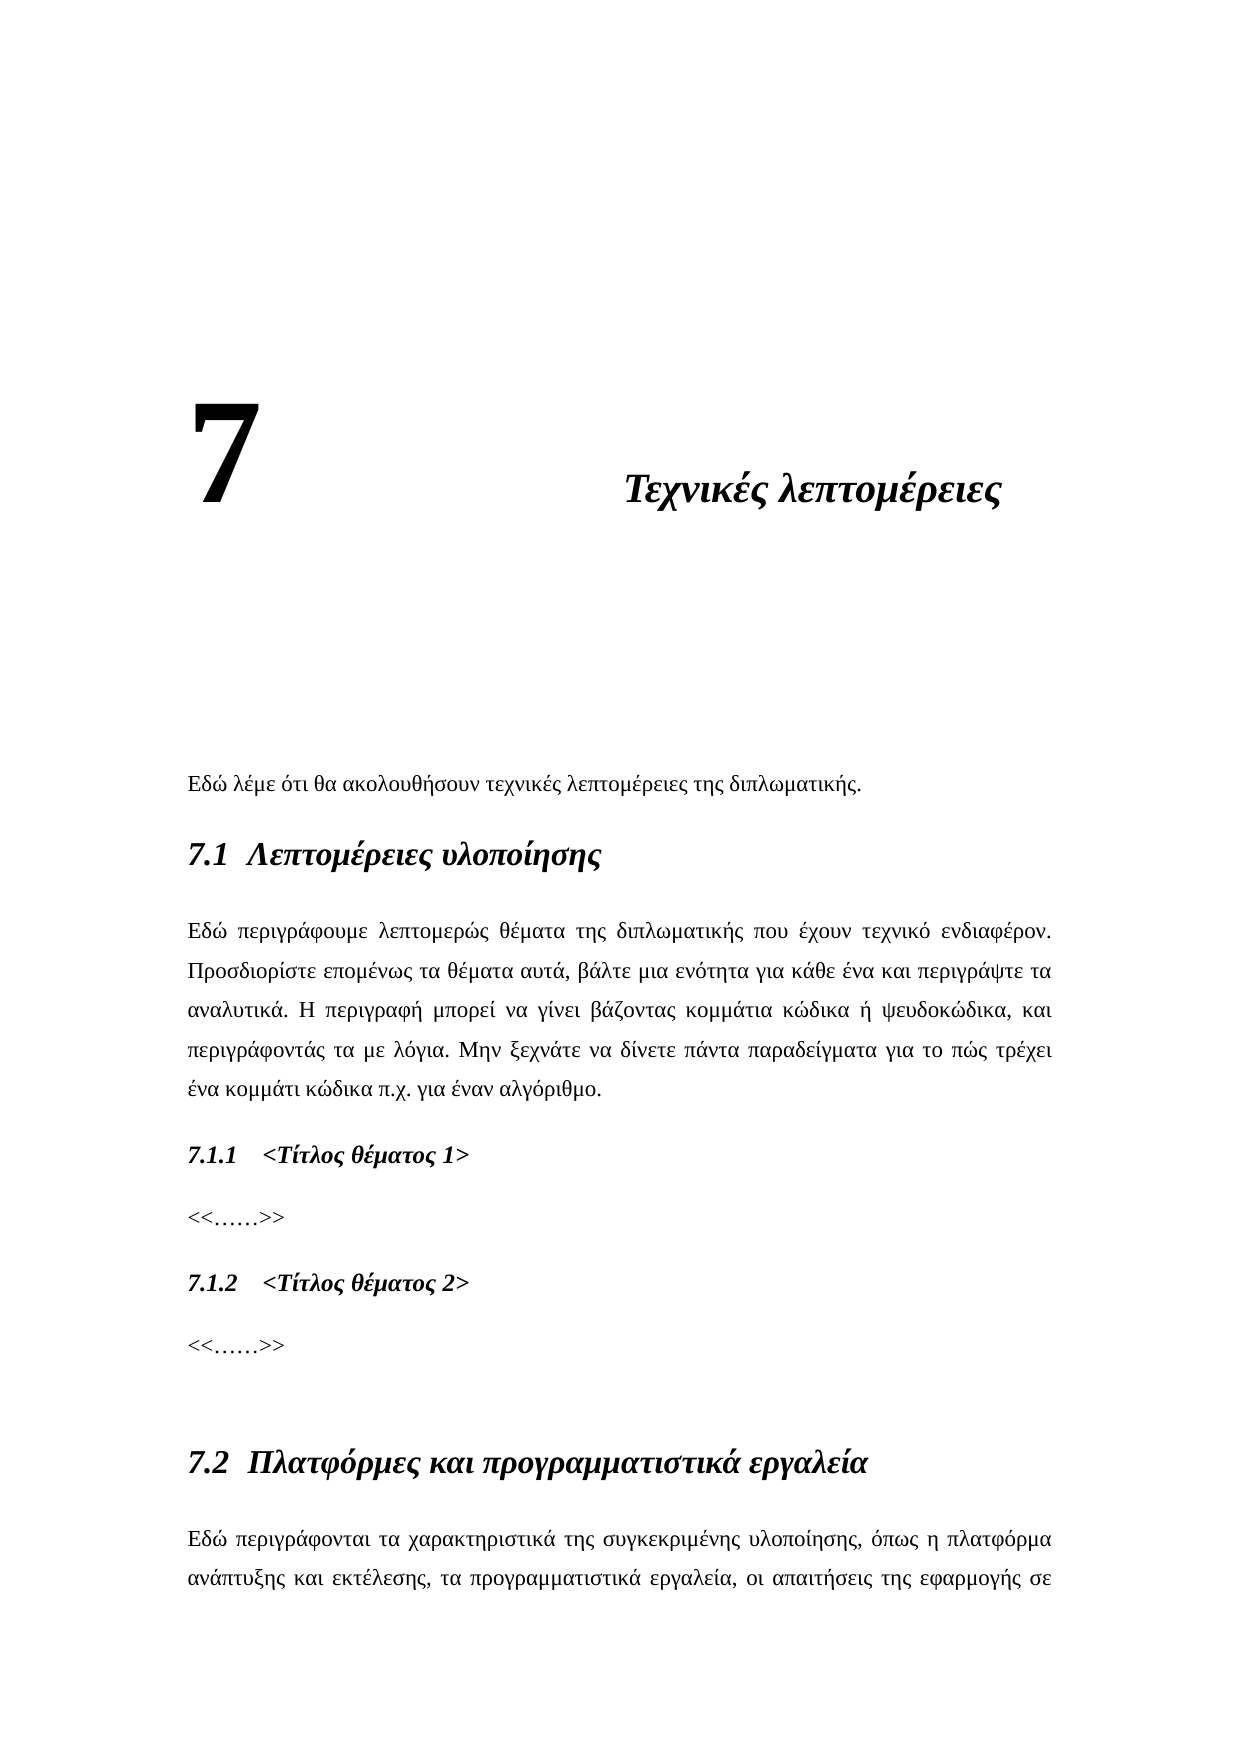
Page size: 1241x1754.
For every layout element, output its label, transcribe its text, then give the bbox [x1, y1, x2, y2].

text Εδώ περιγράφουμε λεπτομερώς θέματα της διπλωματικής που έχουν τεχνικό ενδιαφέρον. Προσδιορίστε επομένως τα θέματα αυτά, βάλτε μια ενότητα για κάθε ένα και περιγράψτε τα αναλυτικά. Η περιγραφή μπορεί να γίνει βάζοντας κομμάτια κώδικα ή ψευδοκώδικα, και περιγράφοντάς τα με λόγια. Μην ξεχνάτε να δίνετε πάντα παραδείγματα για το πώς τρέχει ένα κομμάτι κώδικα π.χ. για έναν αλγόριθμο. [187, 917, 1053, 1102]
subtitle Λεπτομέρειες υλοποίησης [187, 834, 1058, 873]
subtitle <Τίτλος θέματος 2> [187, 1268, 1053, 1297]
text Εδώ περιγράφονται τα χαρακτηριστικά της συγκεκριμένης υλοποίησης, όπως η πλατφόρμα ανάπτυξης και εκτέλεσης, τα προγραμματιστικά εργαλεία, οι απαιτήσεις της εφαρμογής σε [187, 1525, 1053, 1591]
subtitle Τεχνικές λεπτομέρειες [187, 362, 1058, 535]
text Εδώ λέμε ότι θα ακολουθήσουν τεχνικές λεπτομέρειες της διπλωματικής. [187, 770, 1053, 796]
subtitle <Τίτλος θέματος 1> [187, 1140, 1053, 1168]
text <<……>> [187, 1332, 1053, 1358]
subtitle Πλατφόρμες και προγραμματιστικά εργαλεία [187, 1442, 1058, 1480]
text <<……>> [187, 1203, 1053, 1230]
